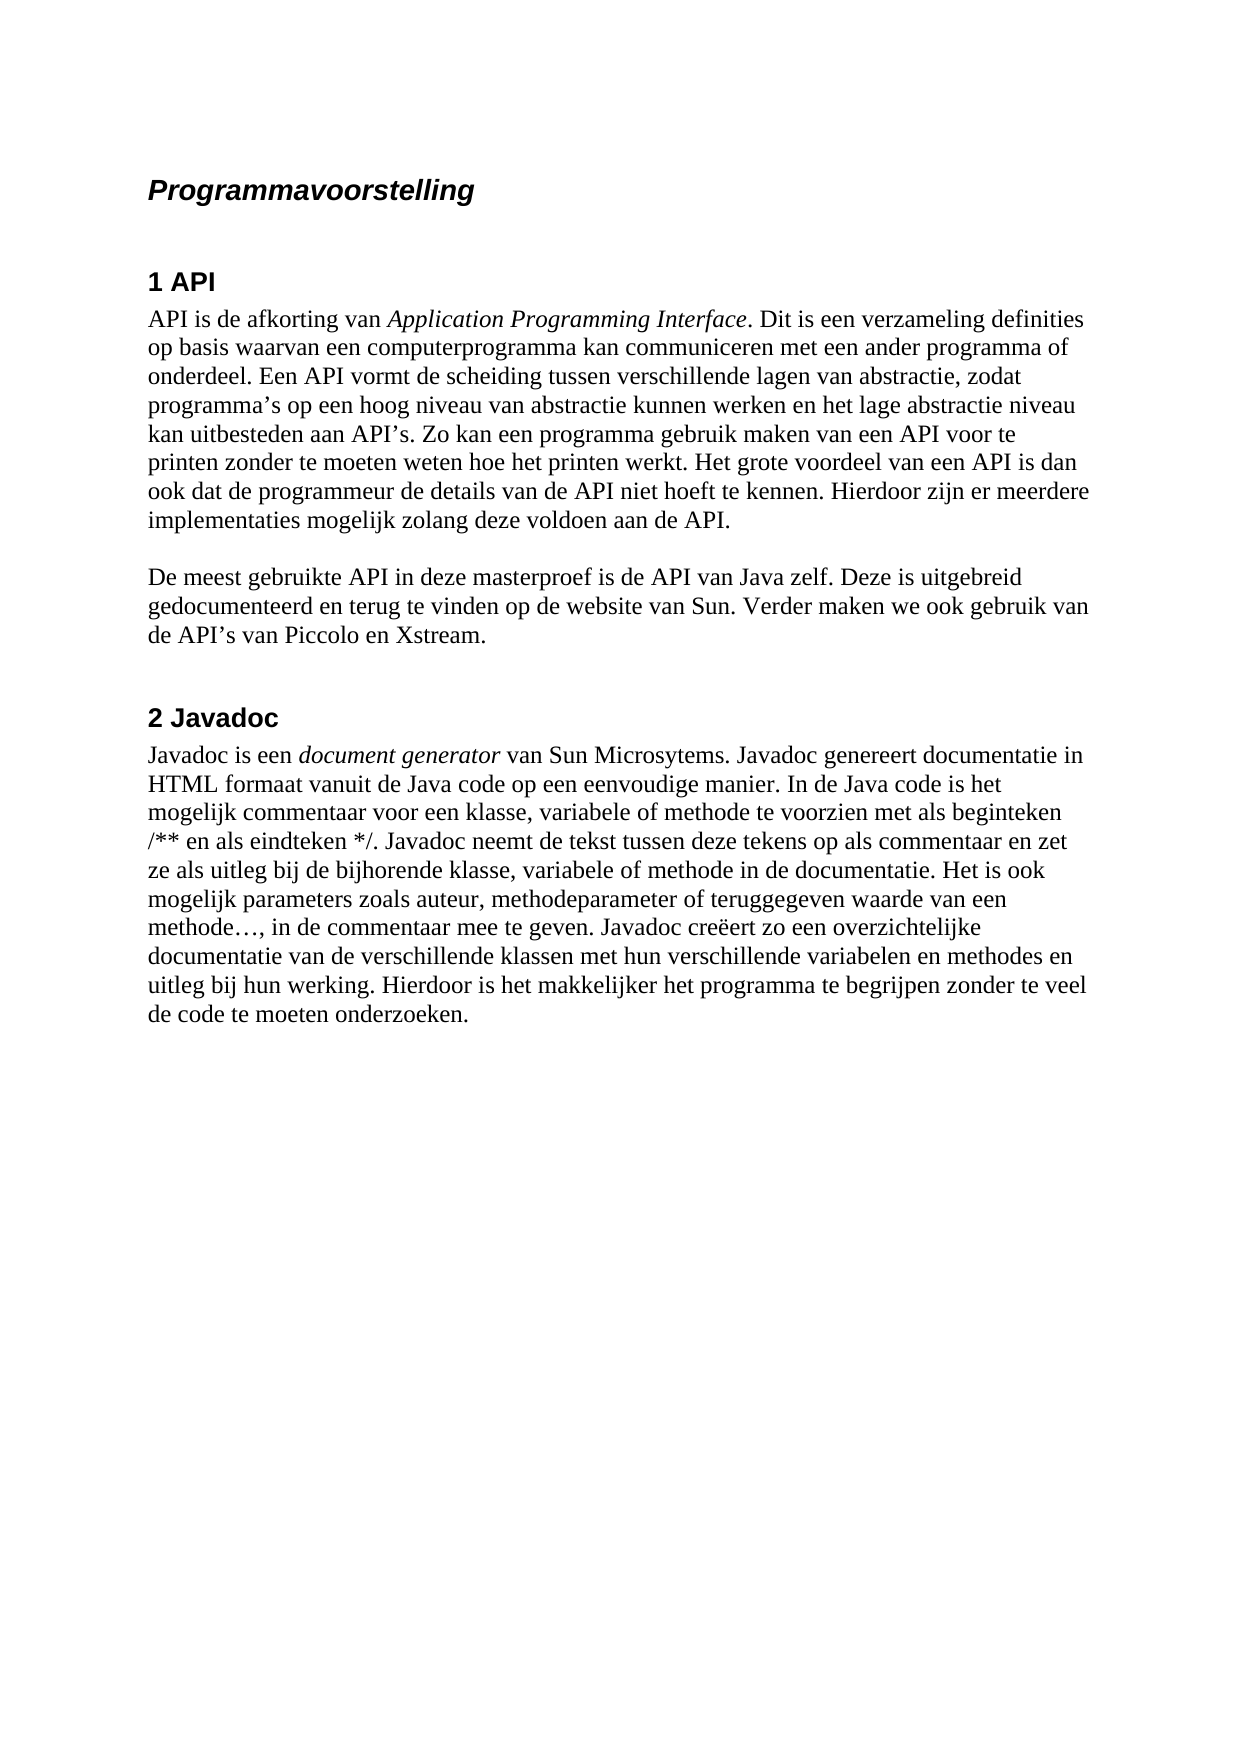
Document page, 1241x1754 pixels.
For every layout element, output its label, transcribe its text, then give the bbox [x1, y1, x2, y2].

subtitle 2 Javadoc [148, 702, 1093, 734]
text Javadoc is een document generator van Sun Microsytems. Javadoc genereert documentatie in HTML formaat vanuit de Java code op een eenvoudige manier. In de Java code is het mogelijk commentaar voor een klasse, variabele of methode te voorzien met als beginteken /** en als eindteken */. Javadoc neemt de tekst tussen deze tekens op als commentaar en zet ze als uitleg bij de bijhorende klasse, variabele of methode in de documentatie. Het is ook mogelijk parameters zoals auteur, methodeparameter of teruggegeven waarde van een methode…, in de commentaar mee te geven. Javadoc creëert zo een overzichtelijke documentatie van de verschillende klassen met hun verschillende variabelen en methodes en uitleg bij hun werking. Hierdoor is het makkelijker het programma te begrijpen zonder te veel de code te moeten onderzoeken. [148, 740, 1093, 1027]
text API is de afkorting van Application Programming Interface. Dit is een verzameling definities op basis waarvan een computerprogramma kan communiceren met een ander programma of onderdeel. Een API vormt de scheiding tussen verschillende lagen van abstractie, zodat programma’s op een hoog niveau van abstractie kunnen werken en het lage abstractie niveau kan uitbesteden aan API’s. Zo kan een programma gebruik maken van een API voor te printen zonder te moeten weten hoe het printen werkt. Het grote voordeel van een API is dan ook dat de programmeur de details van de API niet hoeft te kennen. Hierdoor zijn er meerdere implementaties mogelijk zolang deze voldoen aan de API. [148, 304, 1093, 534]
text De meest gebruikte API in deze masterproef is de API van Java zelf. Deze is uitgebreid gedocumenteerd en terug te vinden op de website van Sun. Verder maken we ook gebruik van de API’s van Piccolo en Xstream. [148, 562, 1093, 649]
subtitle Programmavoorstelling [148, 173, 1093, 206]
subtitle 1 API [148, 266, 1093, 297]
